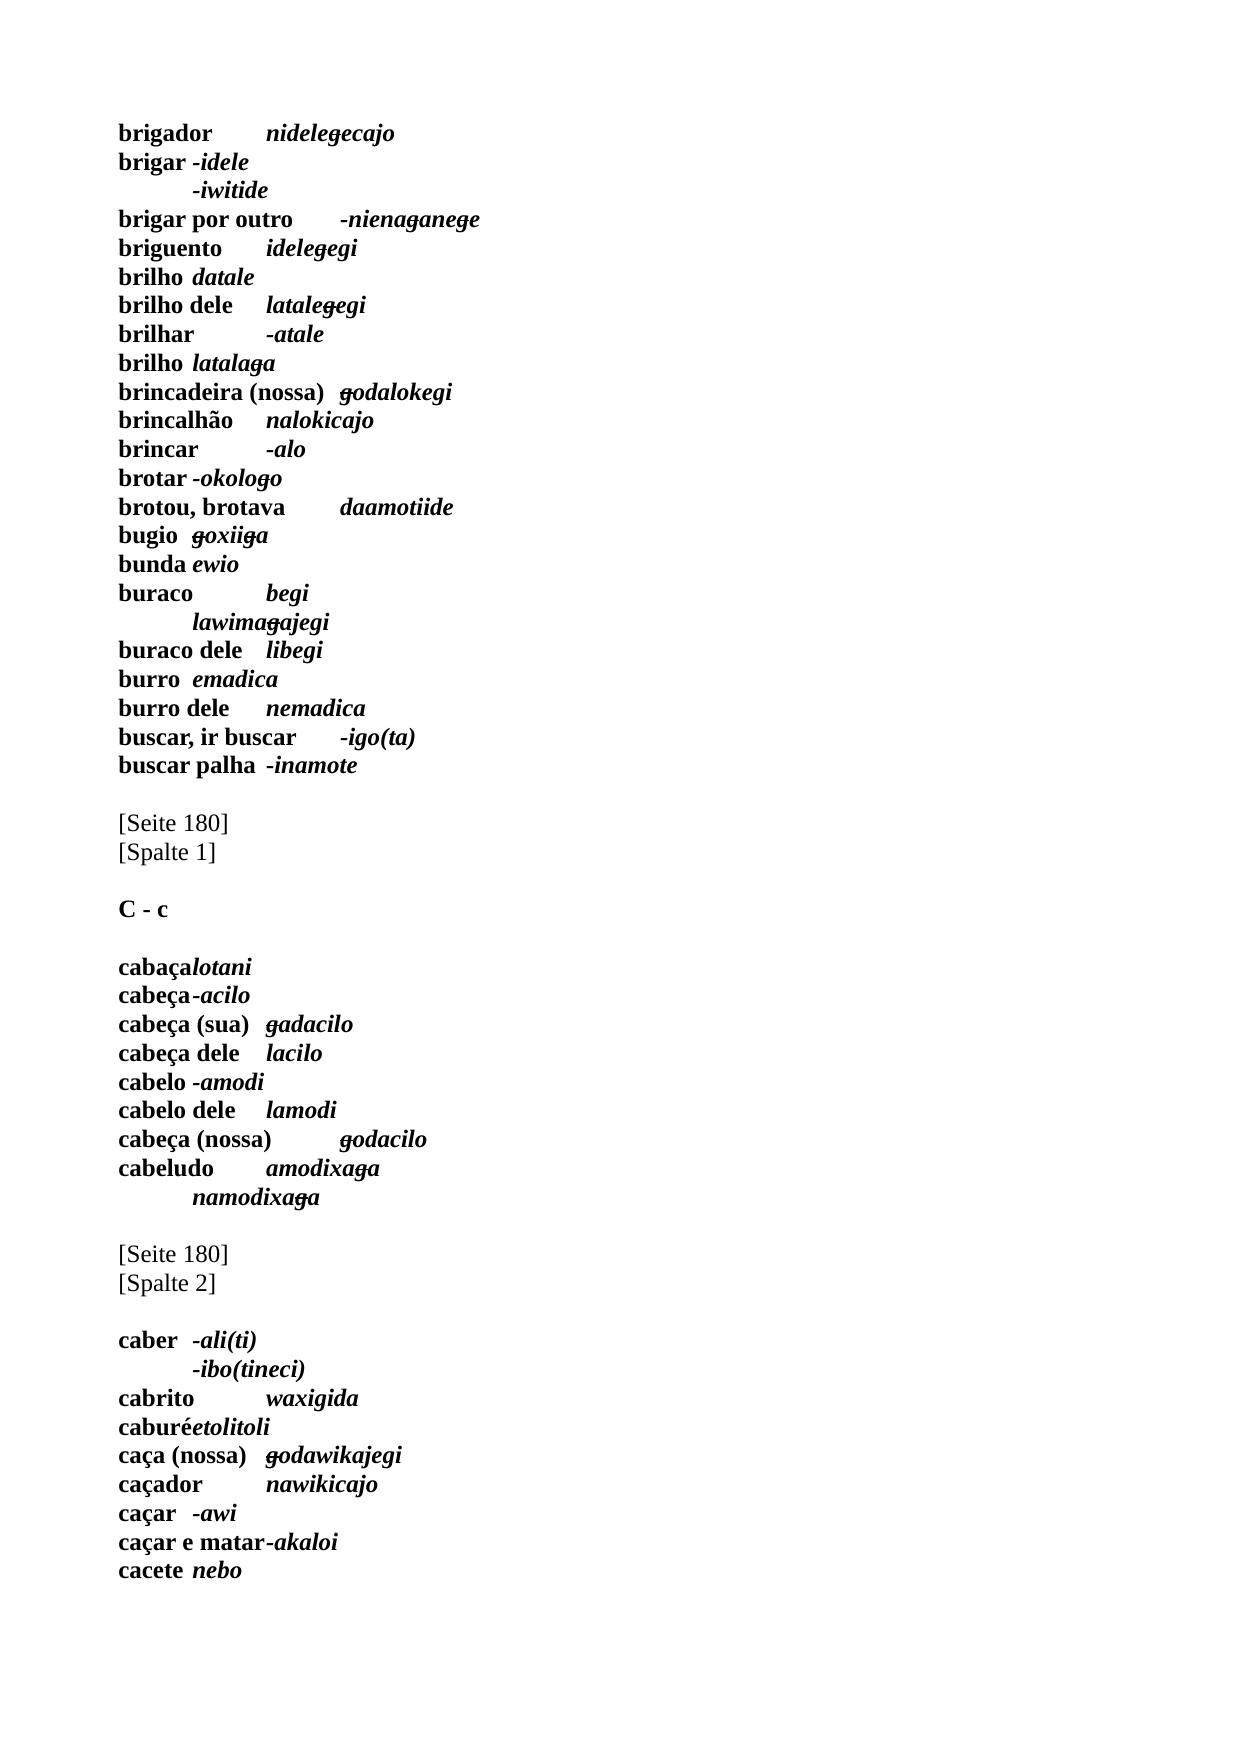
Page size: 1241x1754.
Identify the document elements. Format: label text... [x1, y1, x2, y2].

text cacete nebo [118, 1556, 1125, 1584]
text burro emadica [118, 664, 1125, 693]
text cabeça (nossa) godacilo [118, 1124, 1125, 1153]
text brincalhão nalokicajo [118, 406, 1125, 434]
text bugio goxiiga [118, 521, 1125, 549]
text cabaça lotani [118, 952, 1125, 981]
text buscar palha -inamote [118, 751, 1125, 779]
text brilho latalaga [118, 348, 1125, 377]
text caçar e matar -akaloi [118, 1527, 1125, 1556]
text brigador nidelegecajo [118, 118, 1125, 147]
text burro dele nemadica [118, 693, 1125, 722]
text cabeça dele lacilo [118, 1038, 1125, 1067]
text bunda ewio [118, 549, 1125, 578]
text -ibo(tineci) [118, 1354, 1125, 1383]
text buraco begi [118, 578, 1125, 607]
text [Spalte 2] [118, 1268, 1125, 1297]
text brilho dele latalegegi [118, 291, 1125, 319]
text -iwitide [118, 176, 1125, 204]
text caburé etolitoli [118, 1412, 1125, 1441]
text caçador nawikicajo [118, 1469, 1125, 1498]
text brincar -alo [118, 434, 1125, 463]
text cabelo -amodi [118, 1067, 1125, 1096]
text brilhar -atale [118, 319, 1125, 348]
text buscar, ir buscar -igo(ta) [118, 722, 1125, 751]
text cabeludo amodixaga [118, 1153, 1125, 1182]
text namodixaga [118, 1182, 1125, 1211]
text [Spalte 1] [118, 837, 1125, 866]
text lawimagajegi [118, 607, 1125, 636]
text C - c [118, 894, 1125, 923]
text caçar -awi [118, 1498, 1125, 1527]
text briguento idelegegi [118, 233, 1125, 262]
text brotou, brotava daamotiide [118, 492, 1125, 521]
text cabeça -acilo [118, 981, 1125, 1009]
text cabeça (sua) gadacilo [118, 1009, 1125, 1038]
text cabrito waxigida [118, 1383, 1125, 1412]
text buraco dele libegi [118, 636, 1125, 664]
text [Seite 180] [118, 808, 1125, 837]
text [Seite 180] [118, 1239, 1125, 1268]
text caça (nossa) godawikajegi [118, 1441, 1125, 1469]
text cabelo dele lamodi [118, 1096, 1125, 1124]
text brincadeira (nossa) godalokegi [118, 377, 1125, 406]
text brilho datale [118, 262, 1125, 291]
text caber -ali(ti) [118, 1326, 1125, 1354]
text brotar -okologo [118, 463, 1125, 492]
text brigar -idele [118, 147, 1125, 176]
text brigar por outro -nienaganege [118, 204, 1125, 233]
